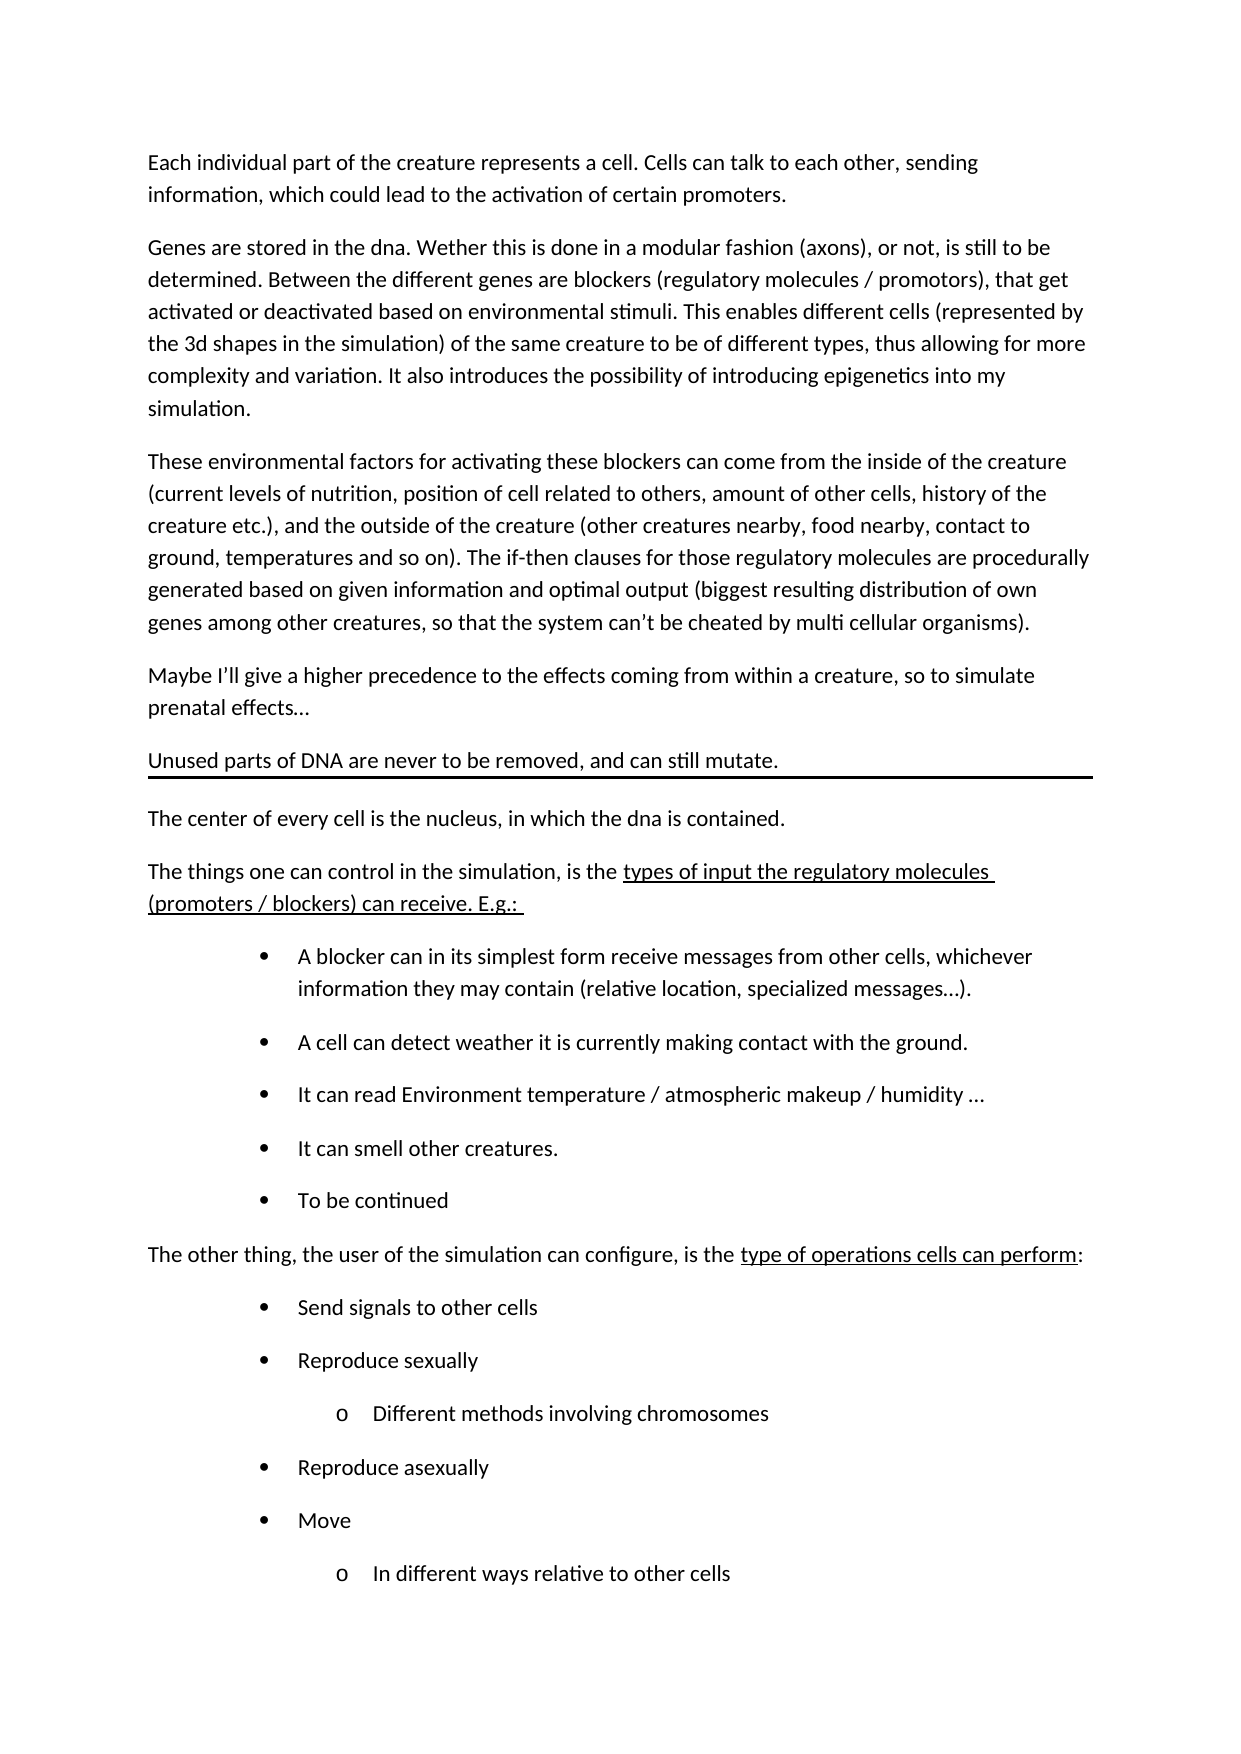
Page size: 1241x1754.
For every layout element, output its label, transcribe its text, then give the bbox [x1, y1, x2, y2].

list Different methods involving chromosomes [335, 1399, 1093, 1428]
text The things one can control in the simulation, is the types of input the regulatory molecules (promoters / blockers) can receive. E.g.: [148, 857, 1093, 917]
text Genes are stored in the dna. Wether this is done in a modular fashion (axons), or not, is still to be determined. Between the different genes are blockers (regulatory molecules / promotors), that get activated or deactivated based on environmental stimuli. This enables different cells (represented by the 3d shapes in the simulation) of the same creature to be of different types, thus allowing for more complexity and variation. It also introduces the possibility of introducing epigenetics into my simulation. [148, 233, 1093, 422]
text The center of every cell is the nucleus, in which the dna is contained. [148, 804, 1093, 832]
list Reproduce sexually [260, 1346, 1093, 1374]
text Each individual part of the creature represents a cell. Cells can talk to each other, sending information, which could lead to the activation of certain promoters. [148, 148, 1093, 208]
text Unused parts of DNA are never to be removed, and can still mutate. [148, 746, 1093, 776]
list Send signals to other cells [260, 1293, 1093, 1321]
list To be continued [260, 1187, 1093, 1215]
text These environmental factors for activating these blockers can come from the inside of the creature (current levels of nutrition, position of cell related to others, amount of other cells, history of the creature etc.), and the outside of the creature (other creatures nearby, food nearby, contact to ground, temperatures and so on). The if-then clauses for those regulatory molecules are procedurally generated based on given information and optimal output (biggest resulting distribution of own genes among other creatures, so that the system can’t be cheated by multi cellular organisms). [148, 447, 1093, 636]
list A blocker can in its simplest form receive messages from other cells, whichever information they may contain (relative location, specialized messages…). [260, 942, 1093, 1003]
list Move [260, 1506, 1093, 1534]
list It can smell other creatures. [260, 1134, 1093, 1162]
list In different ways relative to other cells [335, 1559, 1093, 1588]
list A cell can detect weather it is currently making contact with the ground. [260, 1028, 1093, 1056]
list Reproduce asexually [260, 1453, 1093, 1481]
text Maybe I’ll give a higher precedence to the effects coming from within a creature, so to simulate prenatal effects… [148, 661, 1093, 721]
list It can read Environment temperature / atmospheric makeup / humidity … [260, 1081, 1093, 1109]
text The other thing, the user of the simulation can configure, is the type of operations cells can perform: [148, 1240, 1093, 1268]
